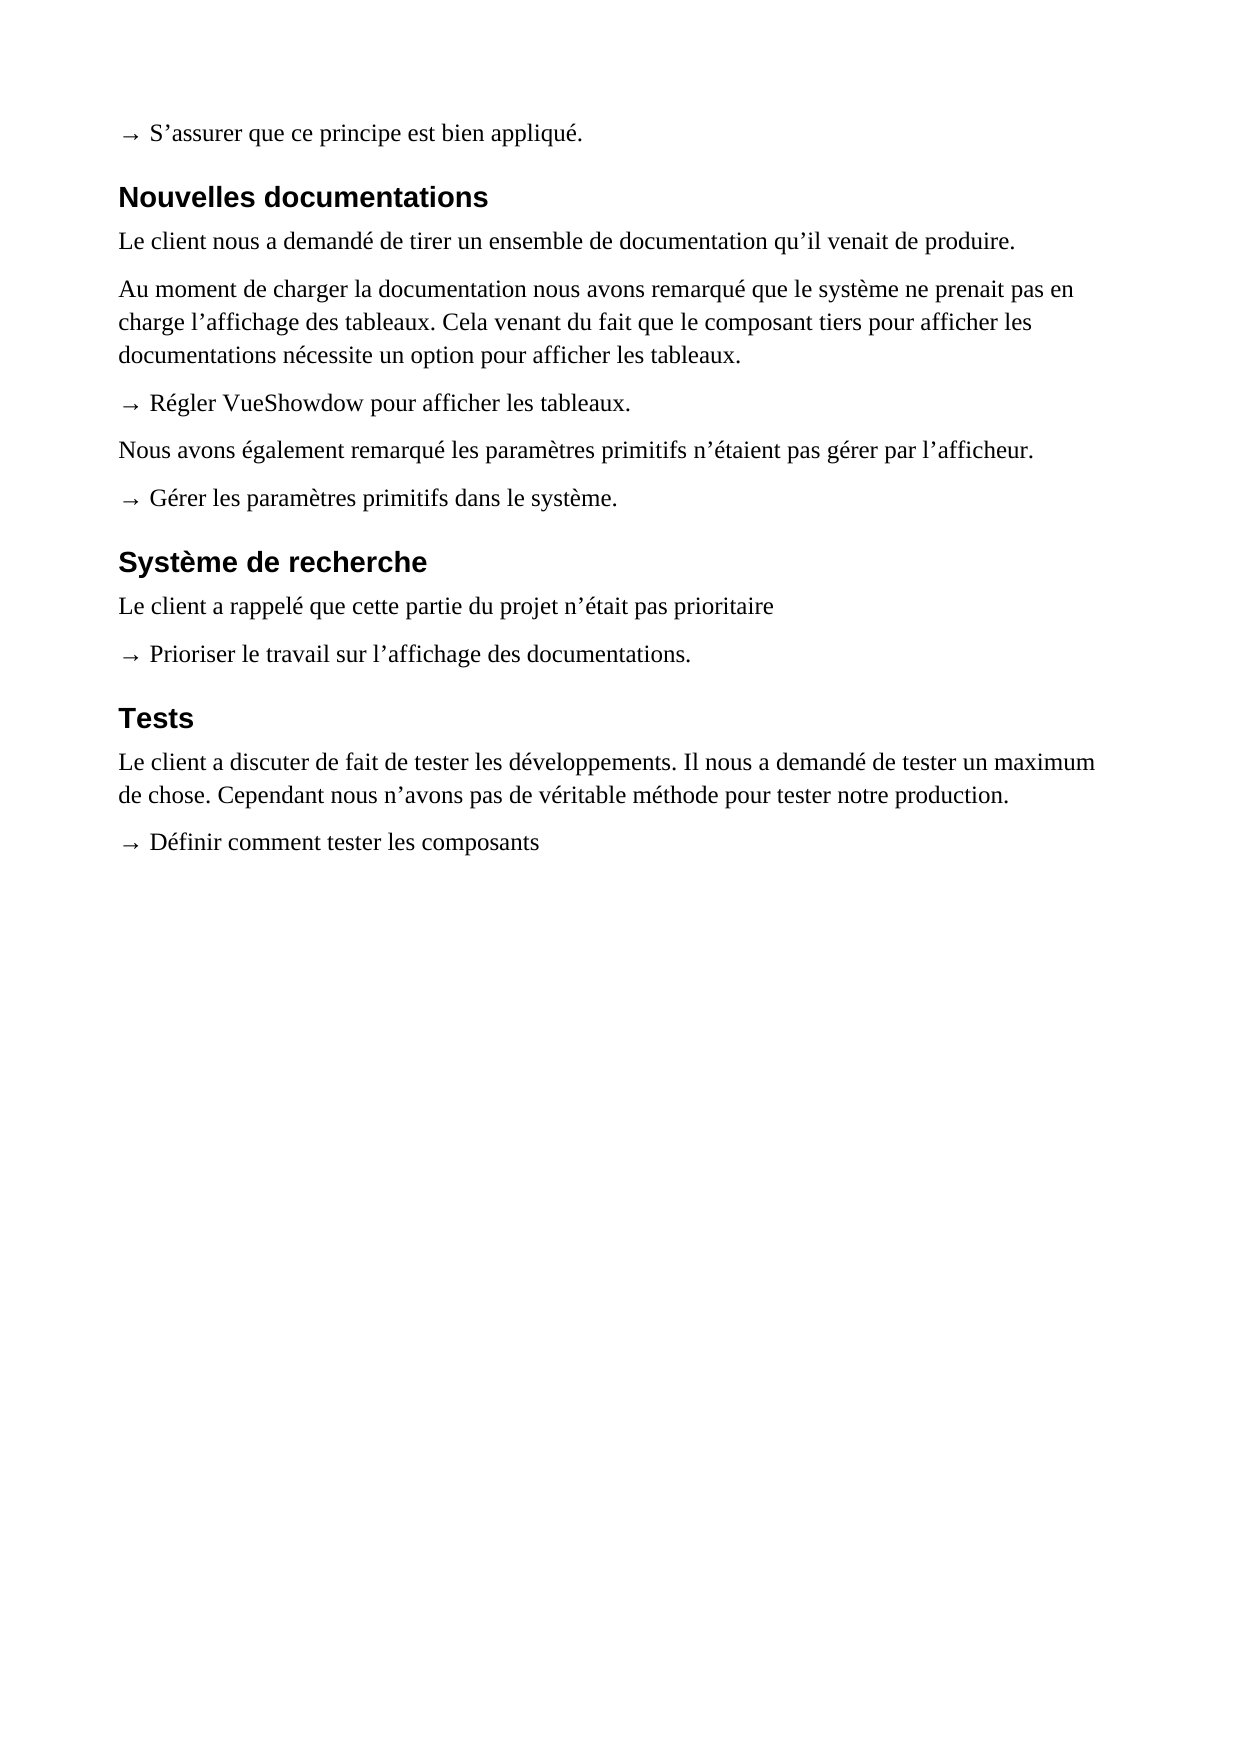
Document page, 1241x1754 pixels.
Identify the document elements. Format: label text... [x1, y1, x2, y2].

subtitle Système de recherche [118, 545, 1122, 578]
text → Définir comment tester les composants [118, 827, 1122, 856]
text → S’assurer que ce principe est bien appliqué. [118, 118, 1122, 147]
text Le client nous a demandé de tirer un ensemble de documentation qu’il venait de produire. [118, 226, 1122, 255]
subtitle Nouvelles documentations [118, 180, 1122, 214]
text → Régler VueShowdow pour afficher les tableaux. [118, 388, 1122, 416]
text Au moment de charger la documentation nous avons remarqué que le système ne prenait pas en charge l’affichage des tableaux. Cela venant du fait que le composant tiers pour afficher les documentations nécessite un option pour afficher les tableaux. [118, 274, 1122, 369]
text Le client a discuter de fait de tester les développements. Il nous a demandé de tester un maximum de chose. Cependant nous n’avons pas de véritable méthode pour tester notre production. [118, 747, 1122, 809]
subtitle Tests [118, 701, 1122, 734]
text Nous avons également remarqué les paramètres primitifs n’étaient pas gérer par l’afficheur. [118, 435, 1122, 464]
text → Prioriser le travail sur l’affichage des documentations. [118, 639, 1122, 667]
text Le client a rappelé que cette partie du projet n’était pas prioritaire [118, 591, 1122, 620]
text → Gérer les paramètres primitifs dans le système. [118, 483, 1122, 512]
